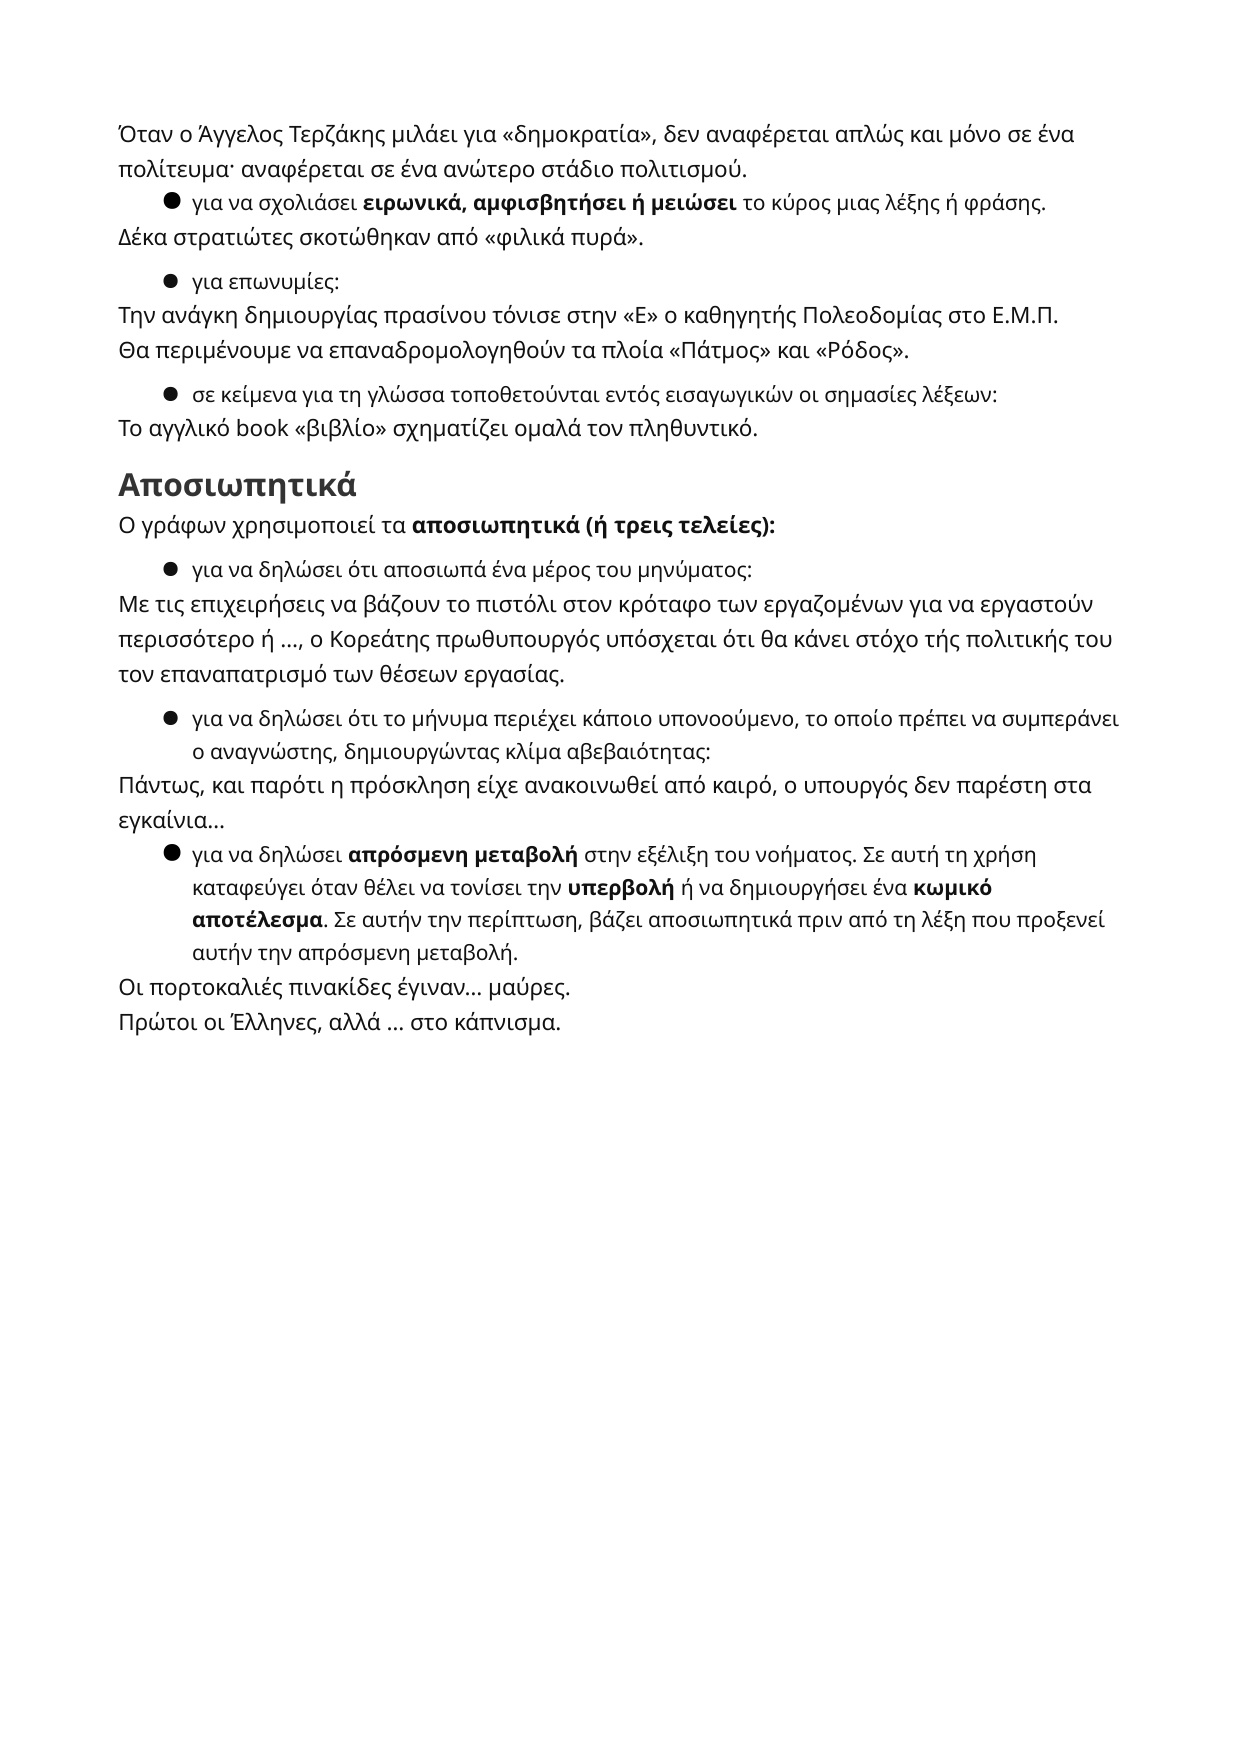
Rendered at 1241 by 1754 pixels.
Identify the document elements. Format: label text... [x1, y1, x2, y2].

subtitle Αποσιωπητικά [118, 462, 1122, 506]
text Με τις επιχειρήσεις να βάζουν το πιστόλι στον κρόταφο των εργαζομένων για να εργαστούν περισσότερο ή …, ο Κορεάτης πρωθυπουργός υπόσχεται ότι θα κάνει στόχο τής πολιτικής του τον επαναπατρισμό των θέσεων εργασίας. [118, 588, 1122, 689]
list σε κείμενα για τη γλώσσα τοποθετούνται εντός εισαγωγικών οι σημασίες λέξεων: [162, 380, 1122, 409]
text Πρώτοι οι Έλληνες, αλλά … στο κάπνισμα. [118, 1006, 1122, 1037]
list για να δηλώσει ότι αποσιωπά ένα μέρος του μηνύματος: [162, 555, 1122, 584]
list για να σχολιάσει ειρωνικά, αμφισβητήσει ή μειώσει το κύρος μιας λέξης ή φράσης. [162, 188, 1122, 217]
text Την ανάγκη δημιουργίας πρασίνου τόνισε στην «Ε» ο καθηγητής Πολεοδομίας στο Ε.Μ.Π. [118, 299, 1122, 330]
list για να δηλώσει ότι το μήνυμα περιέχει κάποιο υπονοούμενο, το οποίο πρέπει να συμπεράνει ο αναγνώστης, δημιουργώντας κλίμα αβεβαιότητας: [162, 704, 1122, 765]
text Το αγγλικό book «βιβλίο» σχηματίζει ομαλά τον πληθυντικό. [118, 413, 1122, 443]
text Δέκα στρατιώτες σκοτώθηκαν από «φιλικά πυρά». [118, 221, 1122, 252]
text Ο γράφων χρησιμοποιεί τα αποσιωπητικά (ή τρεις τελείες): [118, 510, 1122, 540]
text Όταν ο Άγγελος Τερζάκης μιλάει για «δημοκρατία», δεν αναφέρεται απλώς και μόνο σε ένα πολίτευμα· αναφέρεται σε ένα ανώτερο στάδιο πολιτισμού. [118, 118, 1122, 184]
text Πάντως, και παρότι η πρόσκληση είχε ανακοινωθεί από καιρό, ο υπουργός δεν παρέστη στα εγκαίνια… [118, 769, 1122, 835]
list για να δηλώσει απρόσμενη μεταβολή στην εξέλιξη του νοήματος. Σε αυτή τη χρήση καταφεύγει όταν θέλει να τονίσει την υπερβολή ή να δημιουργήσει ένα κωμικό αποτέλεσμα. Σε αυτήν την περίπτωση, βάζει αποσιωπητικά πριν από τη λέξη που προξενεί αυτήν την απρόσμενη μεταβολή. [162, 839, 1122, 967]
text Οι πορτοκαλιές πινακίδες έγιναν… μαύρες. [118, 971, 1122, 1002]
text Θα περιμένουμε να επαναδρομολογηθούν τα πλοία «Πάτμος» και «Ρό­δος». [118, 334, 1122, 365]
list για επωνυμίες: [162, 267, 1122, 295]
